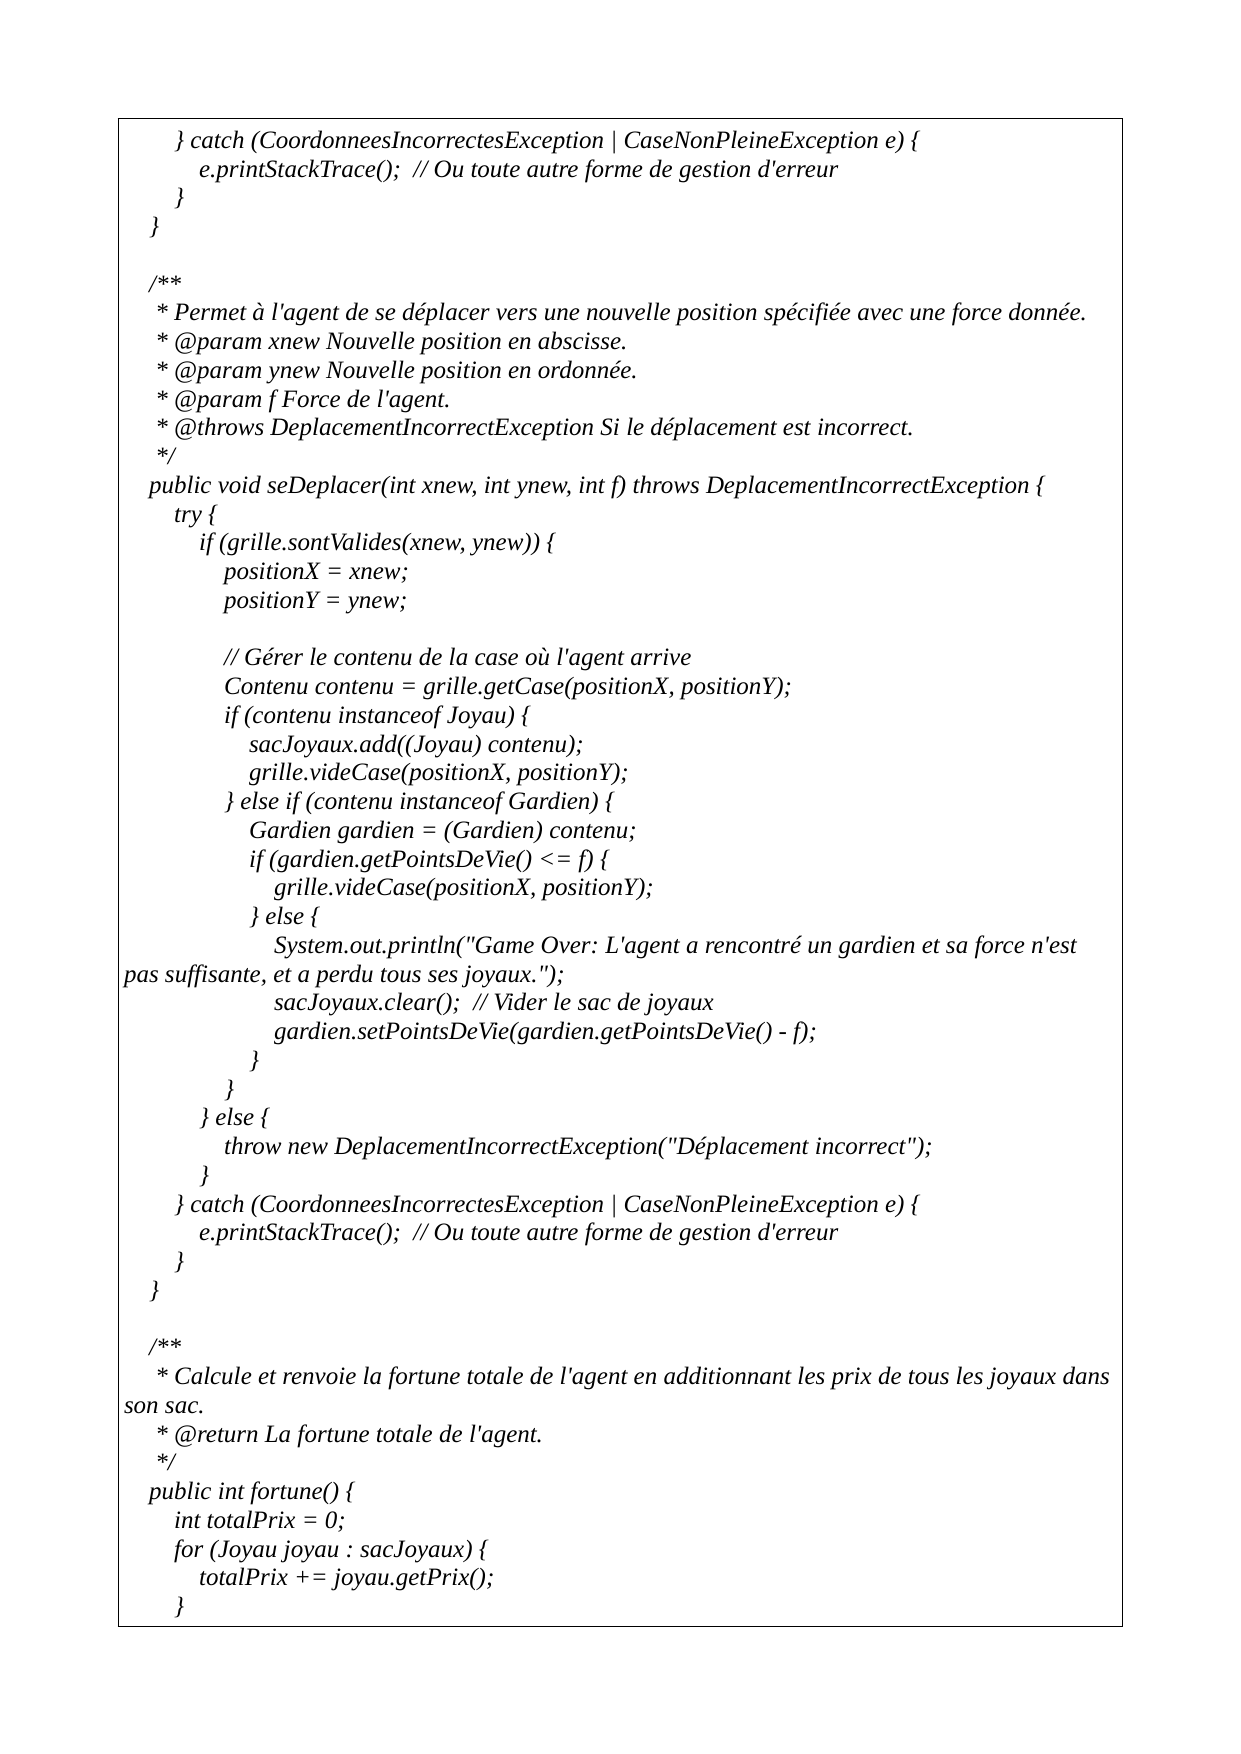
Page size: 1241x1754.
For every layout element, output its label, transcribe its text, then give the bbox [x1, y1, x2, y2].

table_header } catch (CoordonneesIncorrectesException | CaseNonPleineException e) { e.printStackTrace(); // Ou toute autre forme de gestion d'erreur } } /** * Permet à l'agent de se déplacer vers une nouvelle position spécifiée avec une force donnée. * @param xnew Nouvelle position en abscisse. * @param ynew Nouvelle position en ordonnée. * @param f Force de l'agent. * @throws DeplacementIncorrectException Si le déplacement est incorrect. */ public void seDeplacer(int xnew, int ynew, int f) throws DeplacementIncorrectException { try { if (grille.sontValides(xnew, ynew)) { positionX = xnew; positionY = ynew; // Gérer le contenu de la case où l'agent arrive Contenu contenu = grille.getCase(positionX, positionY); if (contenu instanceof Joyau) { sacJoyaux.add((Joyau) contenu); grille.videCase(positionX, positionY); } else if (contenu instanceof Gardien) { Gardien gardien = (Gardien) contenu; if (gardien.getPointsDeVie() <= f) { grille.videCase(positionX, positionY); } else { System.out.println("Game Over: L'agent a rencontré un gardien et sa force n'est pas suffisante, et a perdu tous ses joyaux."); sacJoyaux.clear(); // Vider le sac de joyaux gardien.setPointsDeVie(gardien.getPointsDeVie() - f); } } } else { throw new DeplacementIncorrectException("Déplacement incorrect"); } } catch (CoordonneesIncorrectesException | CaseNonPleineException e) { e.printStackTrace(); // Ou toute autre forme de gestion d'erreur } } /** * Calcule et renvoie la fortune totale de l'agent en additionnant les prix de tous les joyaux dans son sac. * @return La fortune totale de l'agent. */ public int fortune() { int totalPrix = 0; for (Joyau joyau : sacJoyaux) { totalPrix += joyau.getPrix(); } [119, 119, 1122, 1626]
